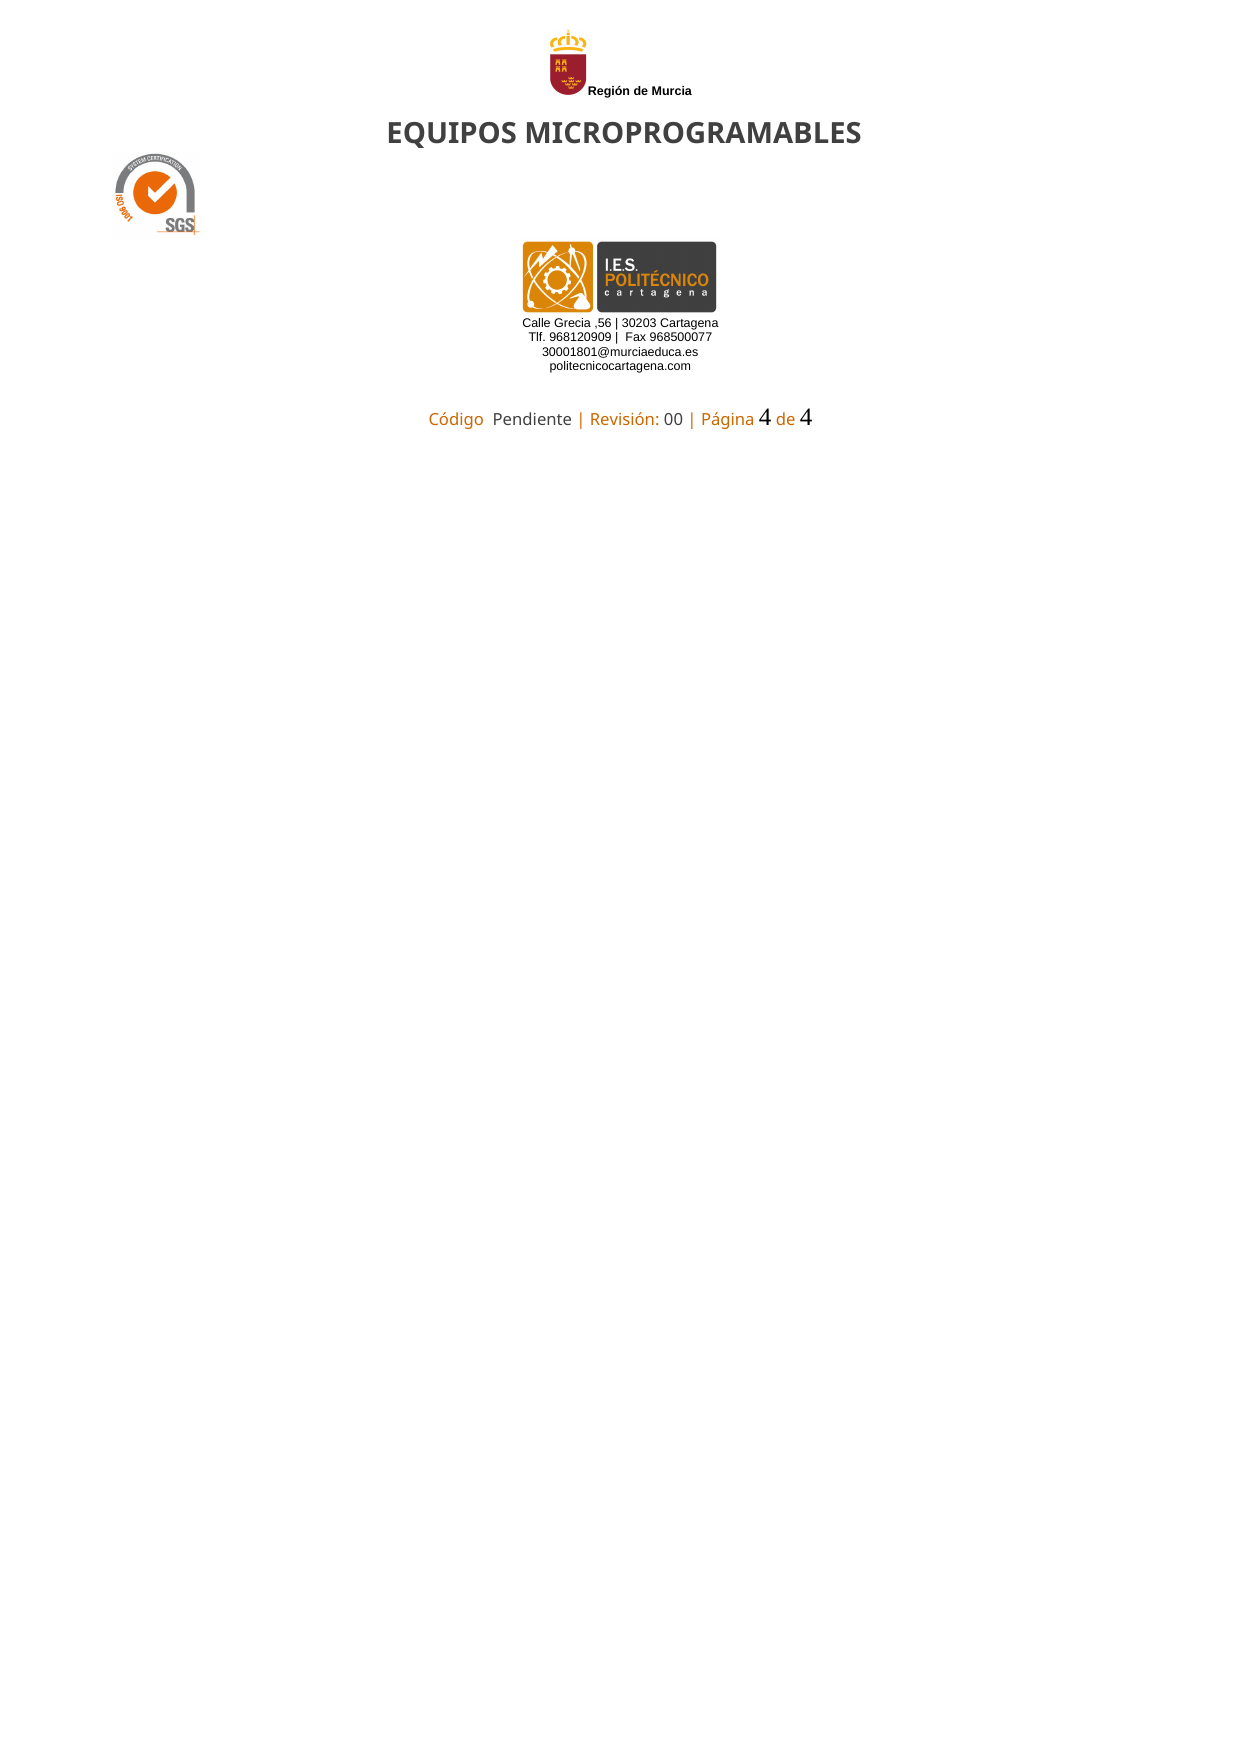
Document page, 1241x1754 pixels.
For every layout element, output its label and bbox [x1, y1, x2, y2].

picture [519, 237, 721, 316]
picture [112, 151, 202, 238]
